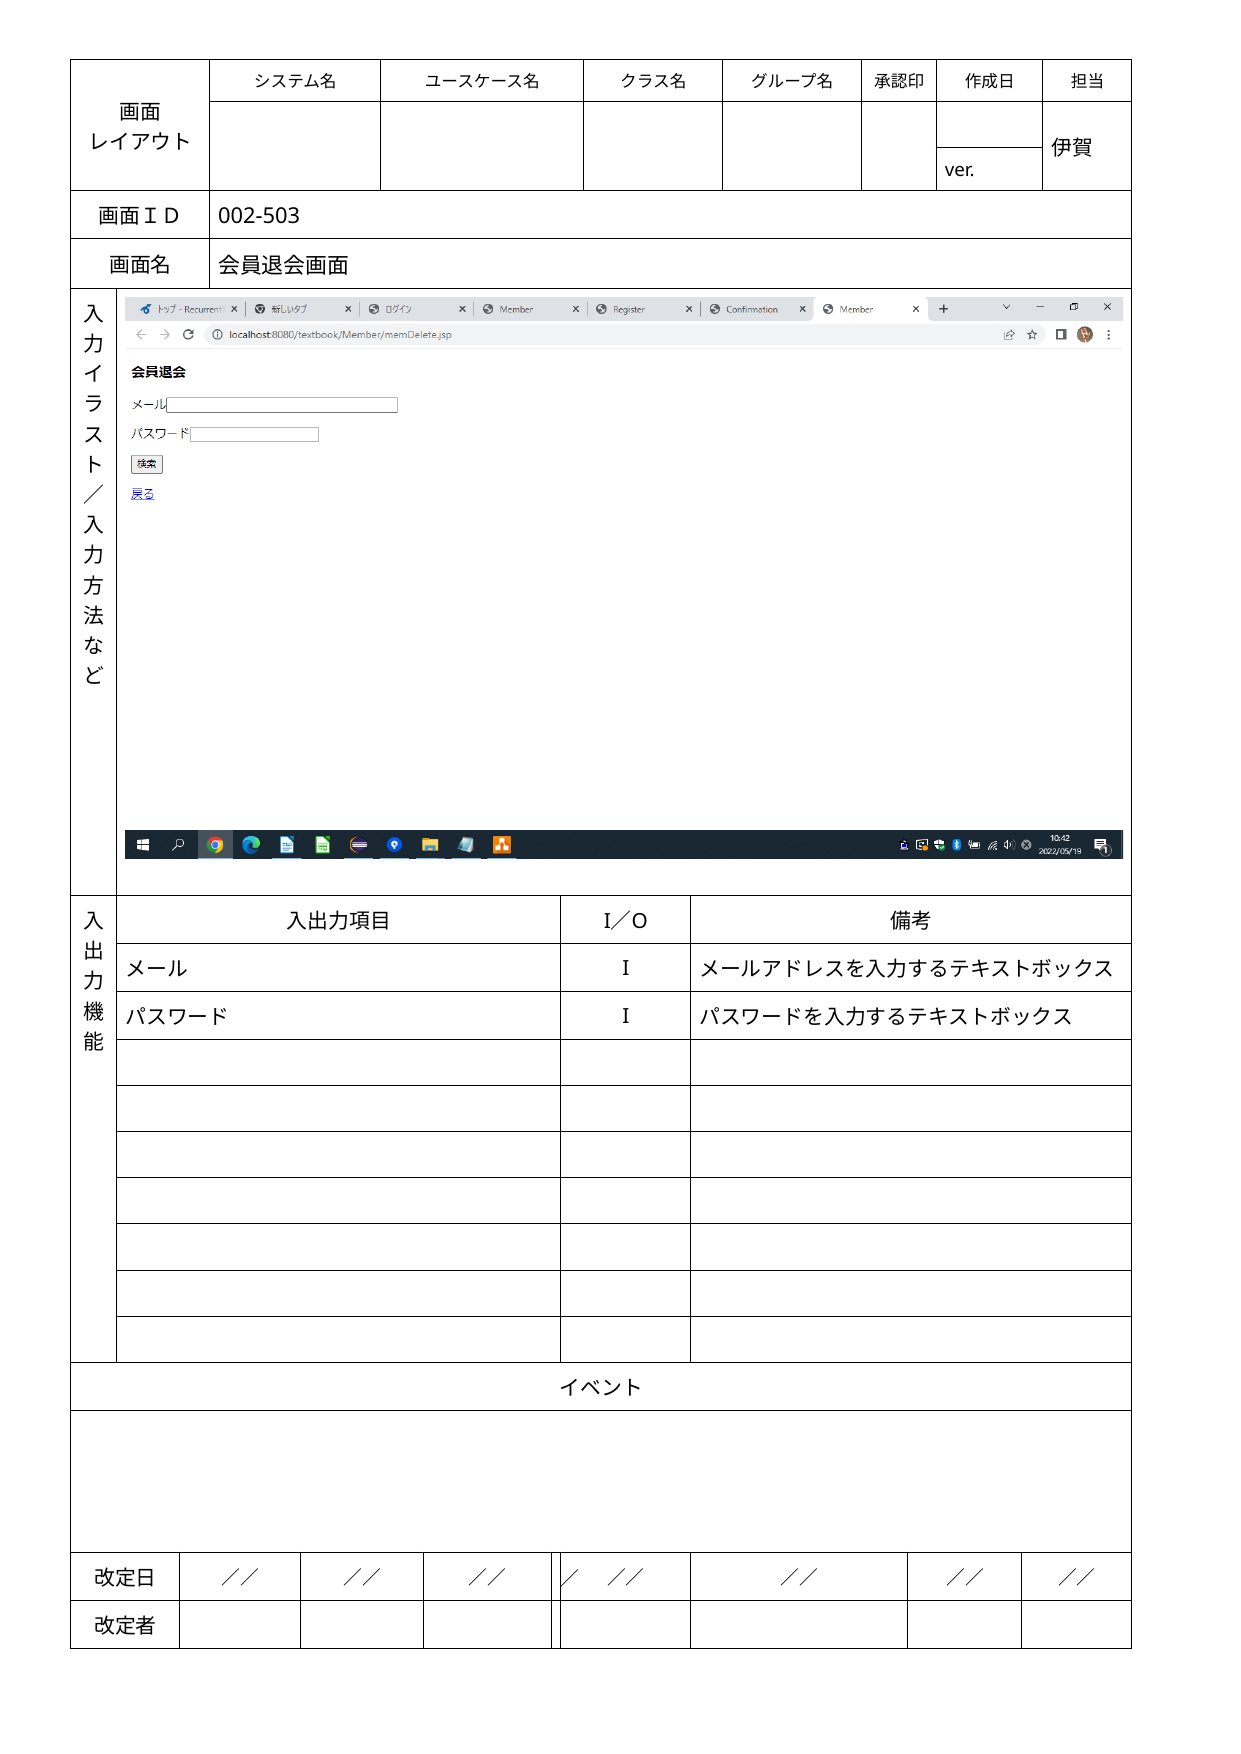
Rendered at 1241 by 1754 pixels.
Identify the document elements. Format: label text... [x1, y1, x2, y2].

table_cell パスワード [117, 992, 560, 1039]
table_cell [691, 1271, 1131, 1316]
table_cell メールアドレスを入力するテキストボックス [691, 944, 1131, 991]
table_cell [561, 1271, 690, 1316]
table_header グループ名 [723, 60, 861, 101]
table_cell I [561, 944, 690, 991]
table_cell 会員退会画面 [210, 239, 1131, 288]
table_cell 入出力項目 [117, 896, 560, 943]
table_cell [117, 1132, 560, 1177]
table_cell [691, 1040, 1131, 1085]
table_cell [561, 1086, 690, 1131]
table_cell ／／ [424, 1553, 551, 1599]
table_header 作成日 [937, 60, 1042, 101]
table_cell ／／ [552, 1553, 560, 1599]
table_header システム名 [210, 60, 380, 101]
table_cell [908, 1601, 1021, 1647]
table_cell 入力イラスト／入力方法など [71, 289, 116, 895]
table_cell ／／ [1022, 1553, 1131, 1599]
table_cell [117, 1040, 560, 1085]
table_cell [561, 1040, 690, 1085]
table_cell [1022, 1601, 1131, 1647]
table_cell [424, 1601, 551, 1647]
table_cell [117, 1178, 560, 1223]
table_cell 入出力機能 [71, 896, 116, 1362]
table_cell [561, 1178, 690, 1223]
table_cell [117, 1271, 560, 1316]
table_cell 改定者 [71, 1601, 179, 1647]
table_header 承認印 [862, 60, 936, 101]
table_cell [691, 1317, 1131, 1362]
table_header 画面 レイアウト [71, 60, 209, 190]
table_cell I [561, 992, 690, 1039]
table_cell [691, 1224, 1131, 1269]
table_cell [117, 289, 1131, 895]
table_cell [117, 1086, 560, 1131]
table_cell イベント [71, 1363, 1131, 1410]
table_cell [561, 1317, 690, 1362]
table_cell [180, 1601, 300, 1647]
table_header クラス名 [584, 60, 722, 101]
table_cell [117, 1317, 560, 1362]
table_cell [691, 1601, 907, 1647]
table_cell 備考 [691, 896, 1131, 943]
table_cell [381, 102, 583, 190]
table_cell ver. [937, 148, 1042, 190]
table_header 担当 [1043, 60, 1131, 101]
table_cell メール [117, 944, 560, 991]
table_cell [723, 102, 861, 190]
table_cell パスワードを入力するテキストボックス [691, 992, 1131, 1039]
table_cell [561, 1601, 690, 1647]
table_cell [71, 1411, 1131, 1552]
table_cell 改定日 [71, 1553, 179, 1599]
table_cell [937, 102, 1042, 147]
table_cell ／／ [301, 1553, 423, 1599]
table_cell [117, 1224, 560, 1269]
picture [125, 297, 1124, 859]
table_cell [862, 102, 936, 190]
table_cell ／／ [561, 1553, 690, 1599]
table_cell [210, 102, 380, 190]
table_cell [584, 102, 722, 190]
table_cell [691, 1178, 1131, 1223]
table_cell ／／ [180, 1553, 300, 1599]
table_cell [552, 1601, 560, 1647]
table_cell I／O [561, 896, 690, 943]
table_cell [301, 1601, 423, 1647]
table_cell [691, 1086, 1131, 1131]
table_cell 伊賀 [1043, 102, 1131, 190]
table_cell [561, 1224, 690, 1269]
table_header ユースケース名 [381, 60, 583, 101]
table_cell [691, 1132, 1131, 1177]
table_cell 002-503 [210, 191, 1131, 238]
table_cell ／／ [691, 1553, 907, 1599]
table_cell 画面ＩＤ [71, 191, 209, 238]
table_cell 画面名 [71, 239, 209, 288]
table_cell [561, 1132, 690, 1177]
table_cell ／／ [908, 1553, 1021, 1599]
